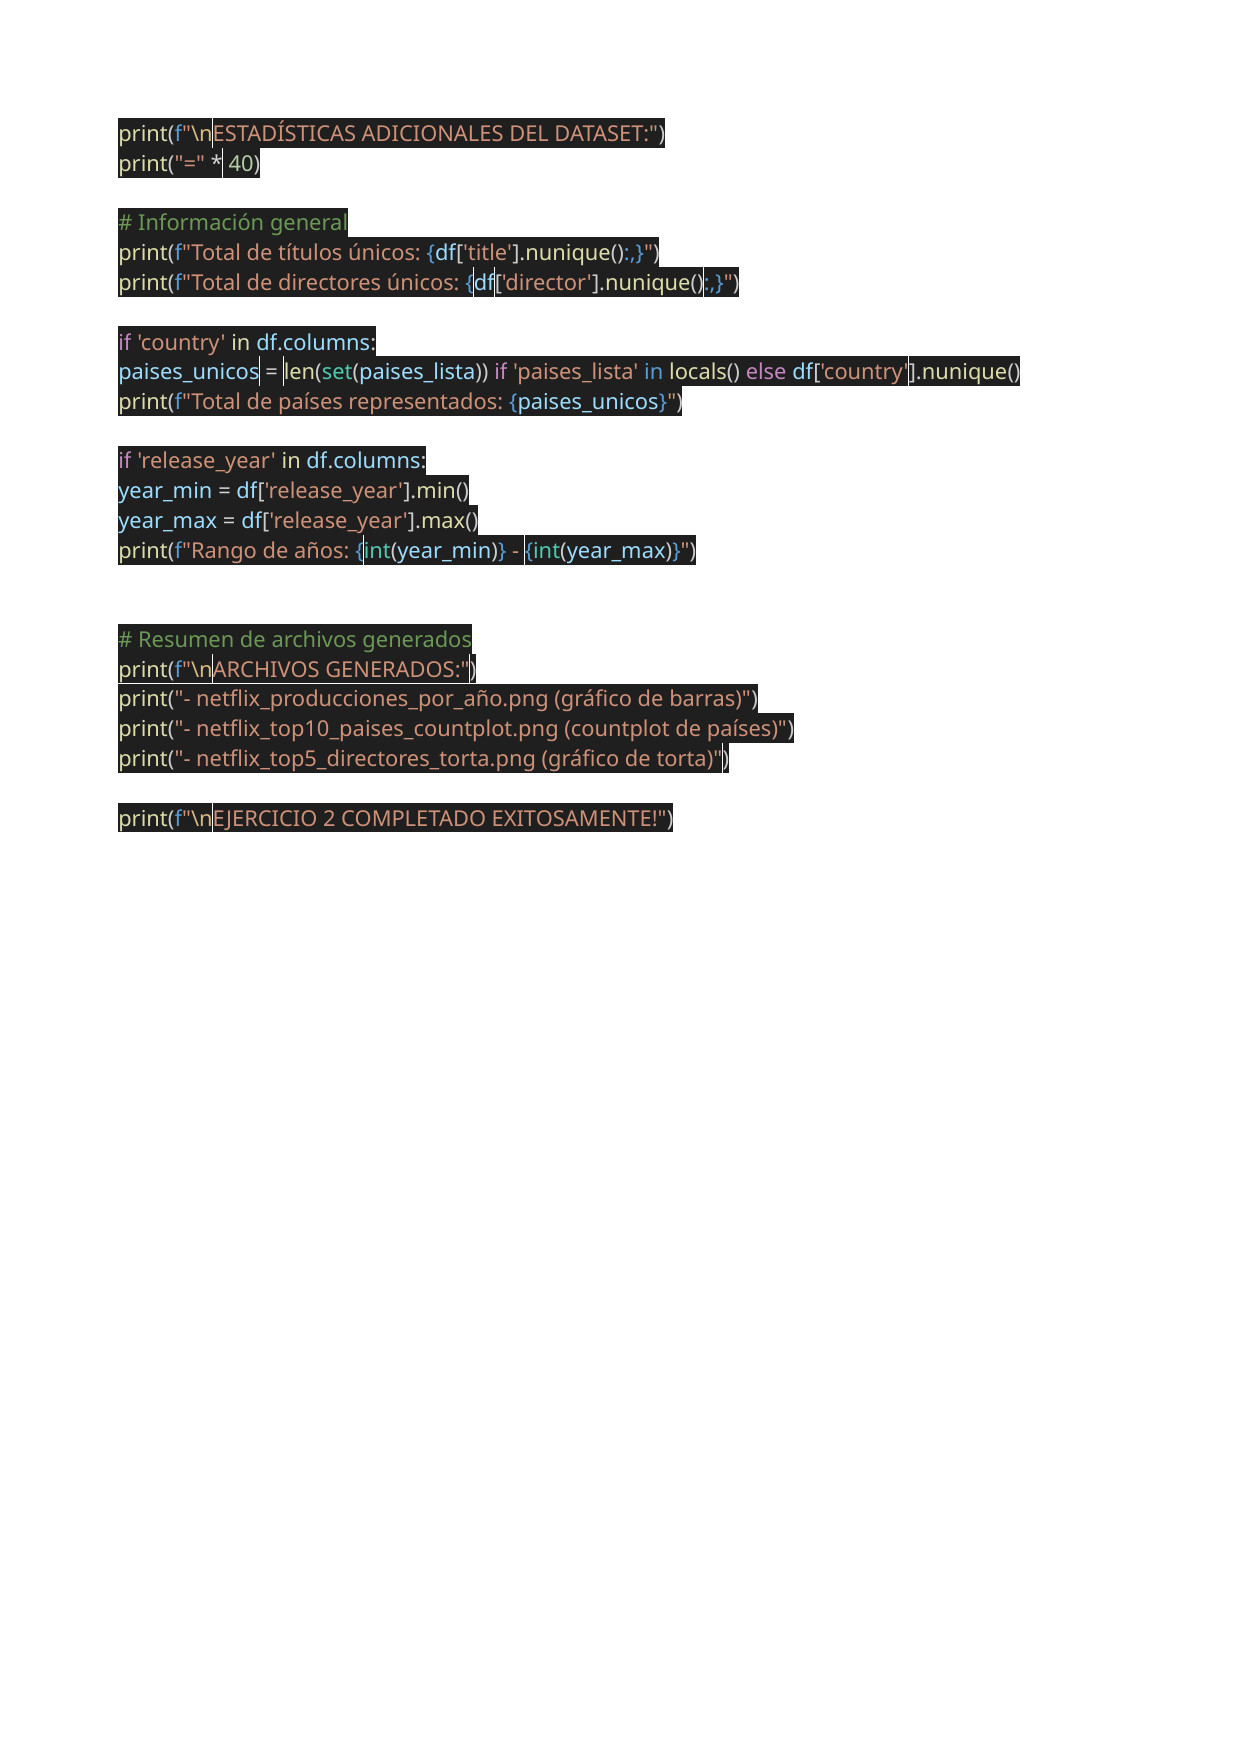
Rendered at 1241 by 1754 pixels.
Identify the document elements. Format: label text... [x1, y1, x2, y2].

text print(f"Total de títulos únicos: {df['title'].nunique():,}") [118, 237, 1122, 267]
text if 'country' in df.columns: [118, 326, 1122, 356]
text print(f"\nARCHIVOS GENERADOS:") [118, 654, 1122, 683]
text print(f"Total de directores únicos: {df['director'].nunique():,}") [118, 267, 1122, 297]
text print("- netflix_top5_directores_torta.png (gráfico de torta)") [118, 743, 1122, 773]
text print(f"Rango de años: {int(year_min)} - {int(year_max)}") [118, 535, 1122, 565]
text print(f"\nEJERCICIO 2 COMPLETADO EXITOSAMENTE!") [118, 802, 1122, 832]
text print("=" * 40) [118, 148, 1122, 178]
text # Información general [118, 207, 1122, 237]
text # Resumen de archivos generados [118, 624, 1122, 654]
text print("- netflix_top10_paises_countplot.png (countplot de países)") [118, 713, 1122, 743]
text if 'release_year' in df.columns: [118, 446, 1122, 475]
text print("- netflix_producciones_por_año.png (gráfico de barras)") [118, 683, 1122, 713]
text year_min = df['release_year'].min() [118, 475, 1122, 505]
text print(f"\nESTADÍSTICAS ADICIONALES DEL DATASET:") [118, 118, 1122, 148]
text paises_unicos = len(set(paises_lista)) if 'paises_lista' in locals() else df['country'].nunique() [118, 356, 1122, 386]
text year_max = df['release_year'].max() [118, 505, 1122, 535]
text print(f"Total de países representados: {paises_unicos}") [118, 386, 1122, 416]
